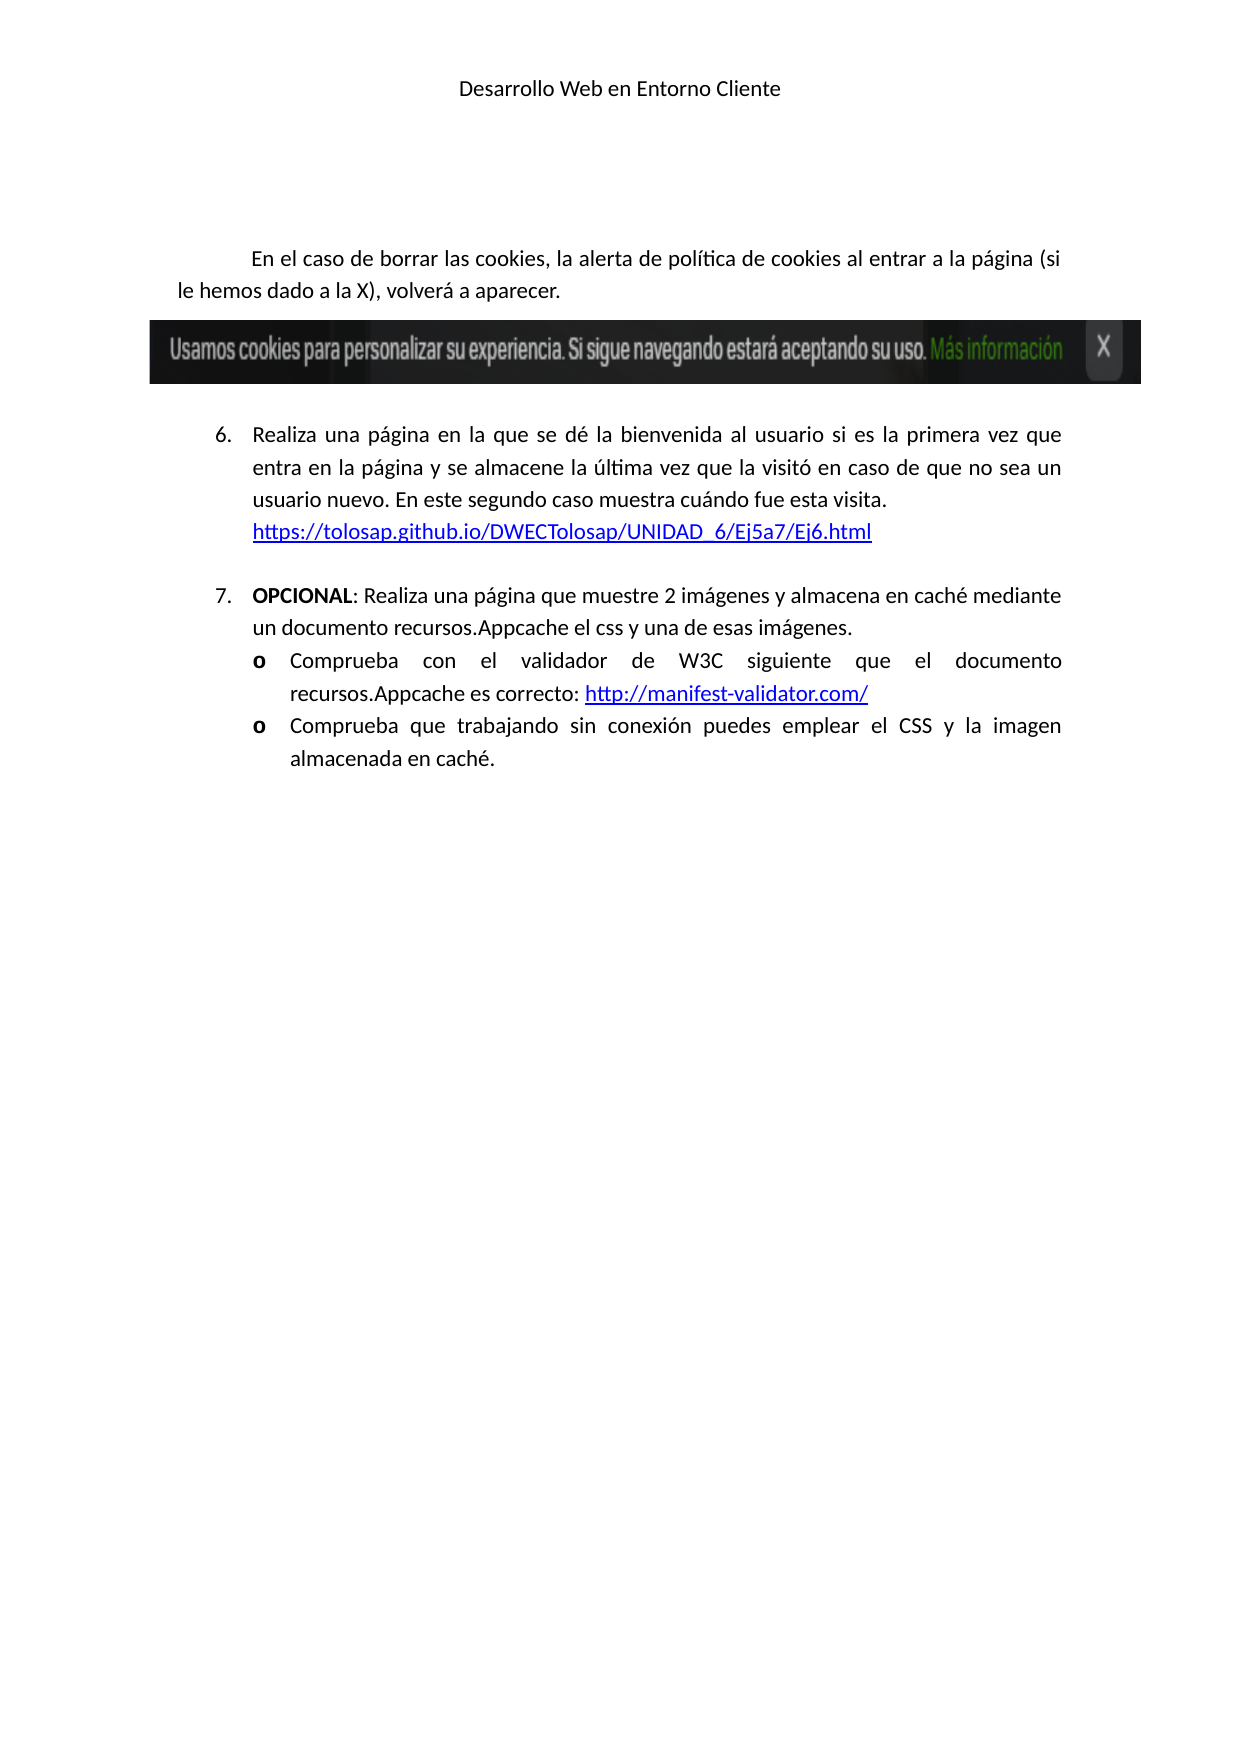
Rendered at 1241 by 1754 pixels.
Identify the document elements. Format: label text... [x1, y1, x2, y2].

list En el caso de borrar las cookies, la alerta de política de cookies al entrar a la página (si le hemos dado a la X), volverá a aparecer. [177, 244, 1063, 304]
list https://tolosap.github.io/DWECTolosap/UNIDAD_6/Ej5a7/Ej6.html [252, 517, 1063, 545]
list OPCIONAL: Realiza una página que muestre 2 imágenes y almacena en caché mediante un documento recursos.Appcache el css y una de esas imágenes. [215, 581, 1063, 642]
list Realiza una página en la que se dé la bienvenida al usuario si es la primera vez que entra en la página y se almacene la última vez que la visitó en caso de que no sea un usuario nuevo. En este segundo caso muestra cuándo fue esta visita. [215, 420, 1063, 513]
list Comprueba que trabajando sin conexión puedes emplear el CSS y la imagen almacenada en caché. [252, 711, 1063, 773]
list Comprueba con el validador de W3C siguiente que el documento recursos.Appcache es correcto: http://manifest-validator.com/ [252, 646, 1063, 707]
picture [149, 320, 1141, 384]
